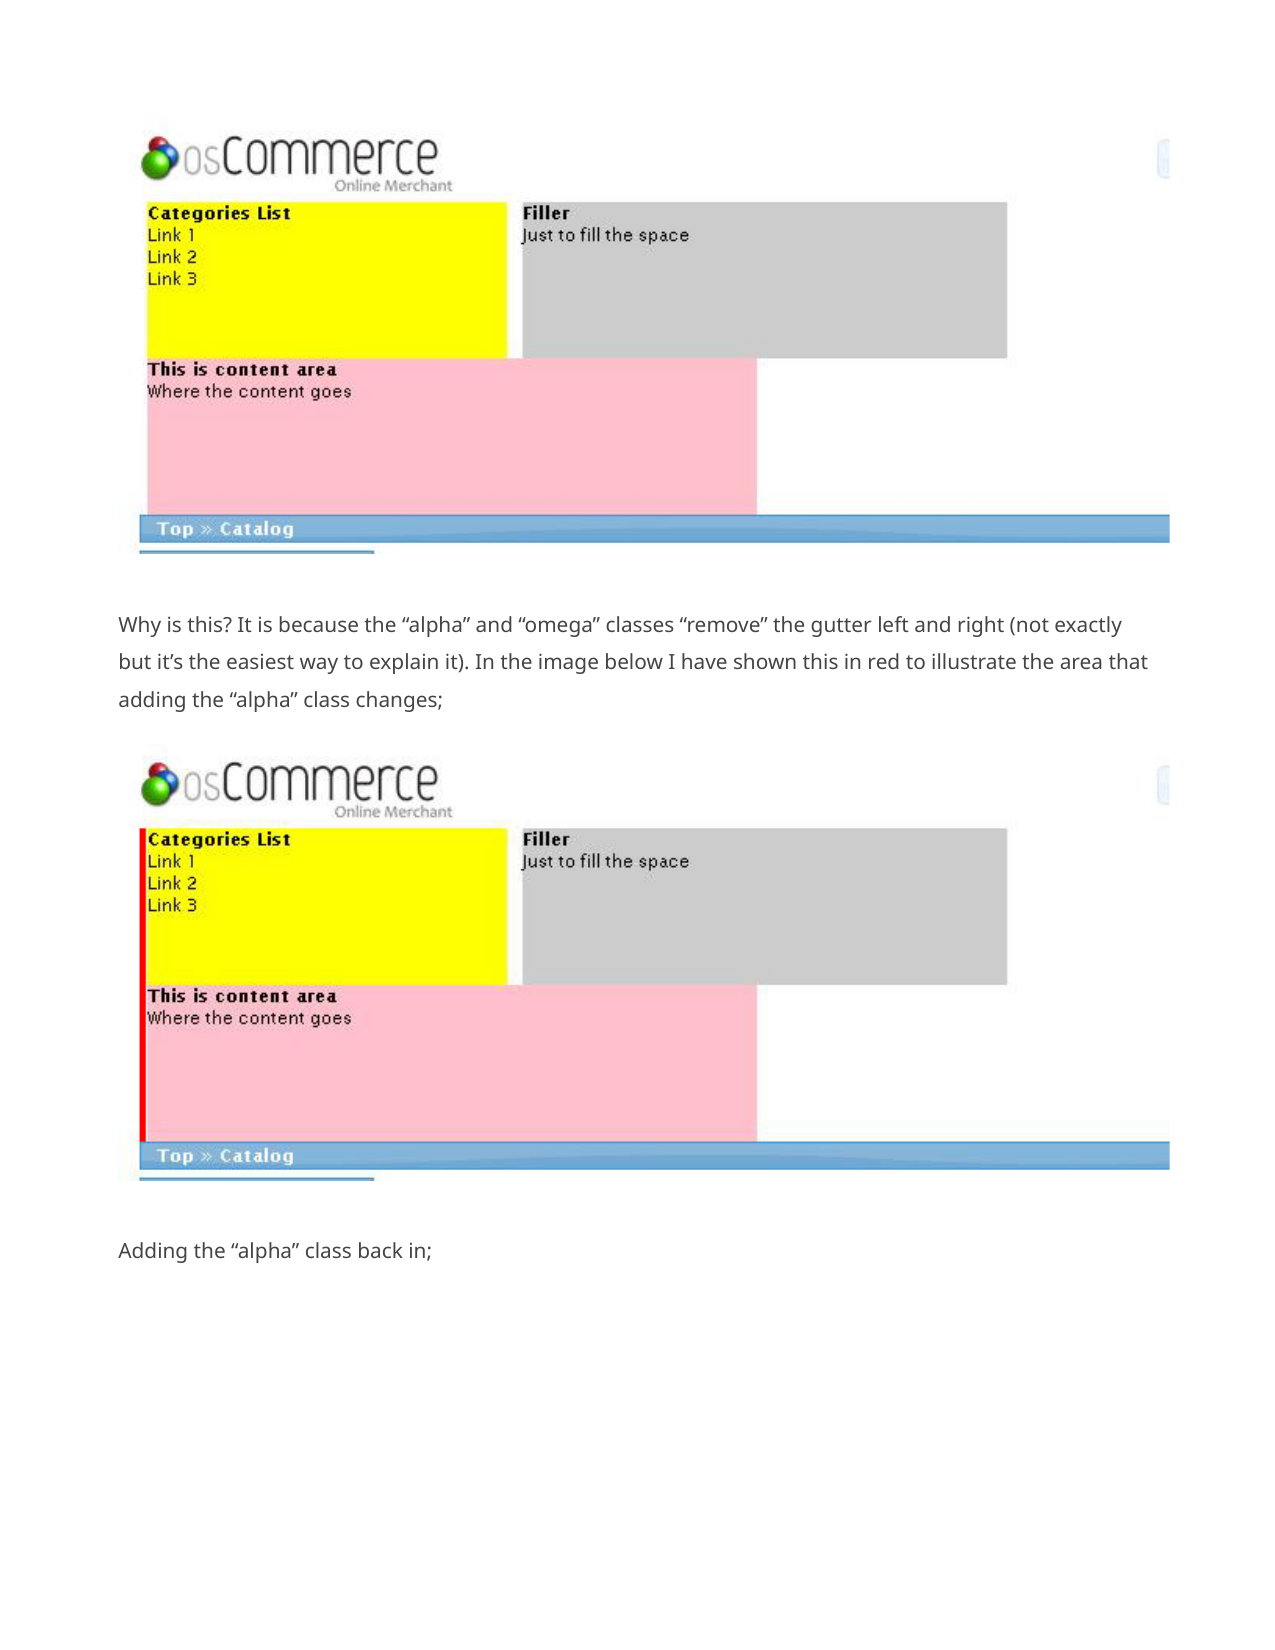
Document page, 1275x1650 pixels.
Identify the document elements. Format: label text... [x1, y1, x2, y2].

text Why is this? It is because the “alpha” and “omega” classes “remove” the gutter left and right (not exactly but it’s the easiest way to explain it). In the image below I have shown this in red to illustrate the area that adding the “alpha” class changes; [118, 601, 1157, 713]
picture [118, 744, 1170, 1181]
picture [118, 118, 1170, 554]
text Adding the “alpha” class back in; [118, 1227, 1157, 1265]
